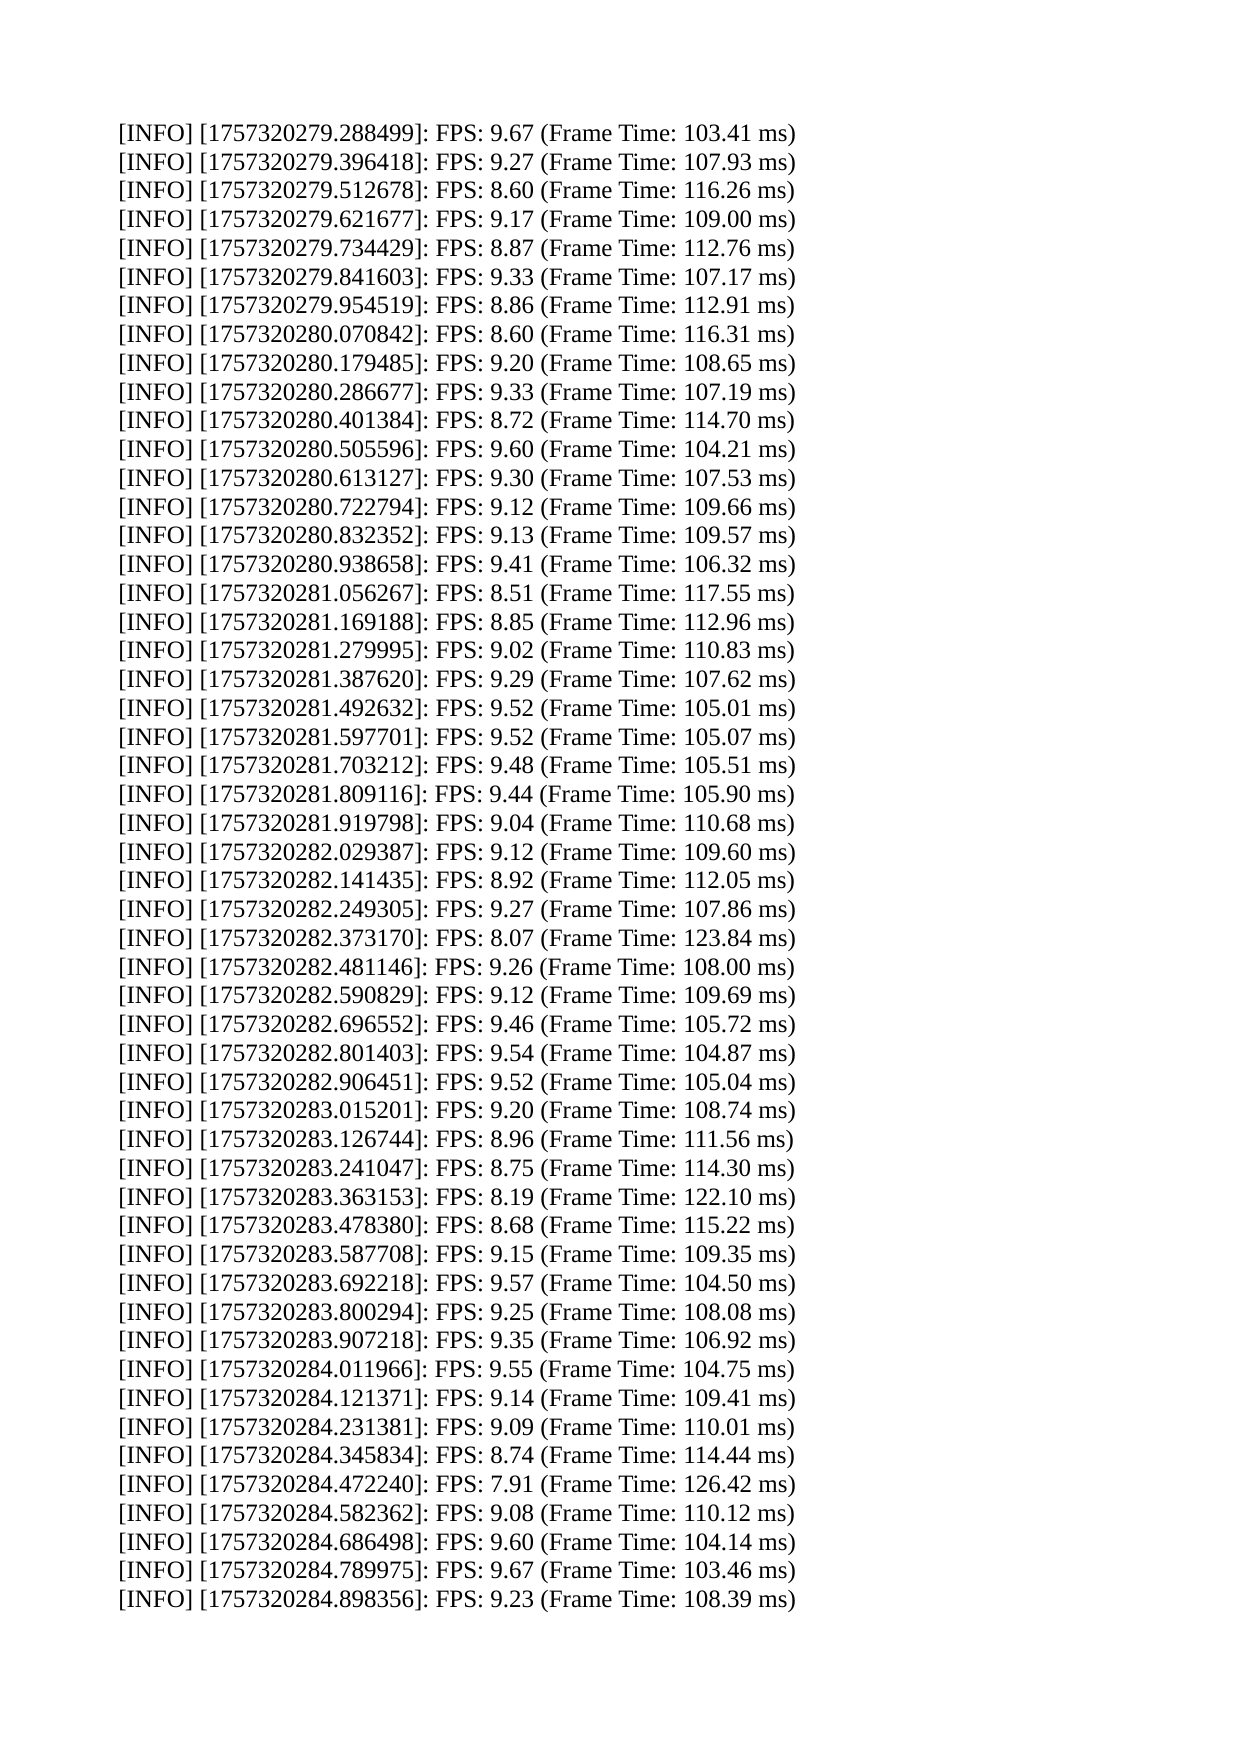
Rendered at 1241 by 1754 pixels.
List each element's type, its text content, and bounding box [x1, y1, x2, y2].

text [INFO] [1757320284.686498]: FPS: 9.60 (Frame Time: 104.14 ms) [118, 1527, 1122, 1556]
text [INFO] [1757320284.231381]: FPS: 9.09 (Frame Time: 110.01 ms) [118, 1412, 1122, 1441]
text [INFO] [1757320283.907218]: FPS: 9.35 (Frame Time: 106.92 ms) [118, 1326, 1122, 1354]
text [INFO] [1757320280.832352]: FPS: 9.13 (Frame Time: 109.57 ms) [118, 521, 1122, 549]
text [INFO] [1757320279.841603]: FPS: 9.33 (Frame Time: 107.17 ms) [118, 262, 1122, 291]
text [INFO] [1757320279.954519]: FPS: 8.86 (Frame Time: 112.91 ms) [118, 291, 1122, 319]
text [INFO] [1757320279.396418]: FPS: 9.27 (Frame Time: 107.93 ms) [118, 147, 1122, 176]
text [INFO] [1757320284.121371]: FPS: 9.14 (Frame Time: 109.41 ms) [118, 1383, 1122, 1412]
text [INFO] [1757320281.279995]: FPS: 9.02 (Frame Time: 110.83 ms) [118, 636, 1122, 664]
text [INFO] [1757320280.070842]: FPS: 8.60 (Frame Time: 116.31 ms) [118, 319, 1122, 348]
text [INFO] [1757320281.492632]: FPS: 9.52 (Frame Time: 105.01 ms) [118, 693, 1122, 722]
text [INFO] [1757320283.241047]: FPS: 8.75 (Frame Time: 114.30 ms) [118, 1153, 1122, 1182]
text [INFO] [1757320281.169188]: FPS: 8.85 (Frame Time: 112.96 ms) [118, 607, 1122, 636]
text [INFO] [1757320281.809116]: FPS: 9.44 (Frame Time: 105.90 ms) [118, 779, 1122, 808]
text [INFO] [1757320281.919798]: FPS: 9.04 (Frame Time: 110.68 ms) [118, 808, 1122, 837]
text [INFO] [1757320282.801403]: FPS: 9.54 (Frame Time: 104.87 ms) [118, 1038, 1122, 1067]
text [INFO] [1757320282.696552]: FPS: 9.46 (Frame Time: 105.72 ms) [118, 1009, 1122, 1038]
text [INFO] [1757320281.056267]: FPS: 8.51 (Frame Time: 117.55 ms) [118, 578, 1122, 607]
text [INFO] [1757320280.938658]: FPS: 9.41 (Frame Time: 106.32 ms) [118, 549, 1122, 578]
text [INFO] [1757320283.692218]: FPS: 9.57 (Frame Time: 104.50 ms) [118, 1268, 1122, 1297]
text [INFO] [1757320284.789975]: FPS: 9.67 (Frame Time: 103.46 ms) [118, 1556, 1122, 1584]
text [INFO] [1757320284.582362]: FPS: 9.08 (Frame Time: 110.12 ms) [118, 1498, 1122, 1527]
text [INFO] [1757320281.597701]: FPS: 9.52 (Frame Time: 105.07 ms) [118, 722, 1122, 751]
text [INFO] [1757320281.387620]: FPS: 9.29 (Frame Time: 107.62 ms) [118, 664, 1122, 693]
text [INFO] [1757320284.898356]: FPS: 9.23 (Frame Time: 108.39 ms) [118, 1584, 1122, 1613]
text [INFO] [1757320279.288499]: FPS: 9.67 (Frame Time: 103.41 ms) [118, 118, 1122, 147]
text [INFO] [1757320283.015201]: FPS: 9.20 (Frame Time: 108.74 ms) [118, 1096, 1122, 1124]
text [INFO] [1757320281.703212]: FPS: 9.48 (Frame Time: 105.51 ms) [118, 751, 1122, 779]
text [INFO] [1757320282.029387]: FPS: 9.12 (Frame Time: 109.60 ms) [118, 837, 1122, 866]
text [INFO] [1757320283.800294]: FPS: 9.25 (Frame Time: 108.08 ms) [118, 1297, 1122, 1326]
text [INFO] [1757320284.472240]: FPS: 7.91 (Frame Time: 126.42 ms) [118, 1469, 1122, 1498]
text [INFO] [1757320282.590829]: FPS: 9.12 (Frame Time: 109.69 ms) [118, 981, 1122, 1009]
text [INFO] [1757320284.345834]: FPS: 8.74 (Frame Time: 114.44 ms) [118, 1441, 1122, 1469]
text [INFO] [1757320280.401384]: FPS: 8.72 (Frame Time: 114.70 ms) [118, 406, 1122, 434]
text [INFO] [1757320283.363153]: FPS: 8.19 (Frame Time: 122.10 ms) [118, 1182, 1122, 1211]
text [INFO] [1757320283.478380]: FPS: 8.68 (Frame Time: 115.22 ms) [118, 1211, 1122, 1239]
text [INFO] [1757320279.512678]: FPS: 8.60 (Frame Time: 116.26 ms) [118, 176, 1122, 204]
text [INFO] [1757320280.505596]: FPS: 9.60 (Frame Time: 104.21 ms) [118, 434, 1122, 463]
text [INFO] [1757320280.613127]: FPS: 9.30 (Frame Time: 107.53 ms) [118, 463, 1122, 492]
text [INFO] [1757320284.011966]: FPS: 9.55 (Frame Time: 104.75 ms) [118, 1354, 1122, 1383]
text [INFO] [1757320283.126744]: FPS: 8.96 (Frame Time: 111.56 ms) [118, 1124, 1122, 1153]
text [INFO] [1757320279.621677]: FPS: 9.17 (Frame Time: 109.00 ms) [118, 204, 1122, 233]
text [INFO] [1757320279.734429]: FPS: 8.87 (Frame Time: 112.76 ms) [118, 233, 1122, 262]
text [INFO] [1757320282.906451]: FPS: 9.52 (Frame Time: 105.04 ms) [118, 1067, 1122, 1096]
text [INFO] [1757320282.249305]: FPS: 9.27 (Frame Time: 107.86 ms) [118, 894, 1122, 923]
text [INFO] [1757320280.179485]: FPS: 9.20 (Frame Time: 108.65 ms) [118, 348, 1122, 377]
text [INFO] [1757320280.286677]: FPS: 9.33 (Frame Time: 107.19 ms) [118, 377, 1122, 406]
text [INFO] [1757320282.373170]: FPS: 8.07 (Frame Time: 123.84 ms) [118, 923, 1122, 952]
text [INFO] [1757320280.722794]: FPS: 9.12 (Frame Time: 109.66 ms) [118, 492, 1122, 521]
text [INFO] [1757320283.587708]: FPS: 9.15 (Frame Time: 109.35 ms) [118, 1239, 1122, 1268]
text [INFO] [1757320282.141435]: FPS: 8.92 (Frame Time: 112.05 ms) [118, 866, 1122, 894]
text [INFO] [1757320282.481146]: FPS: 9.26 (Frame Time: 108.00 ms) [118, 952, 1122, 981]
